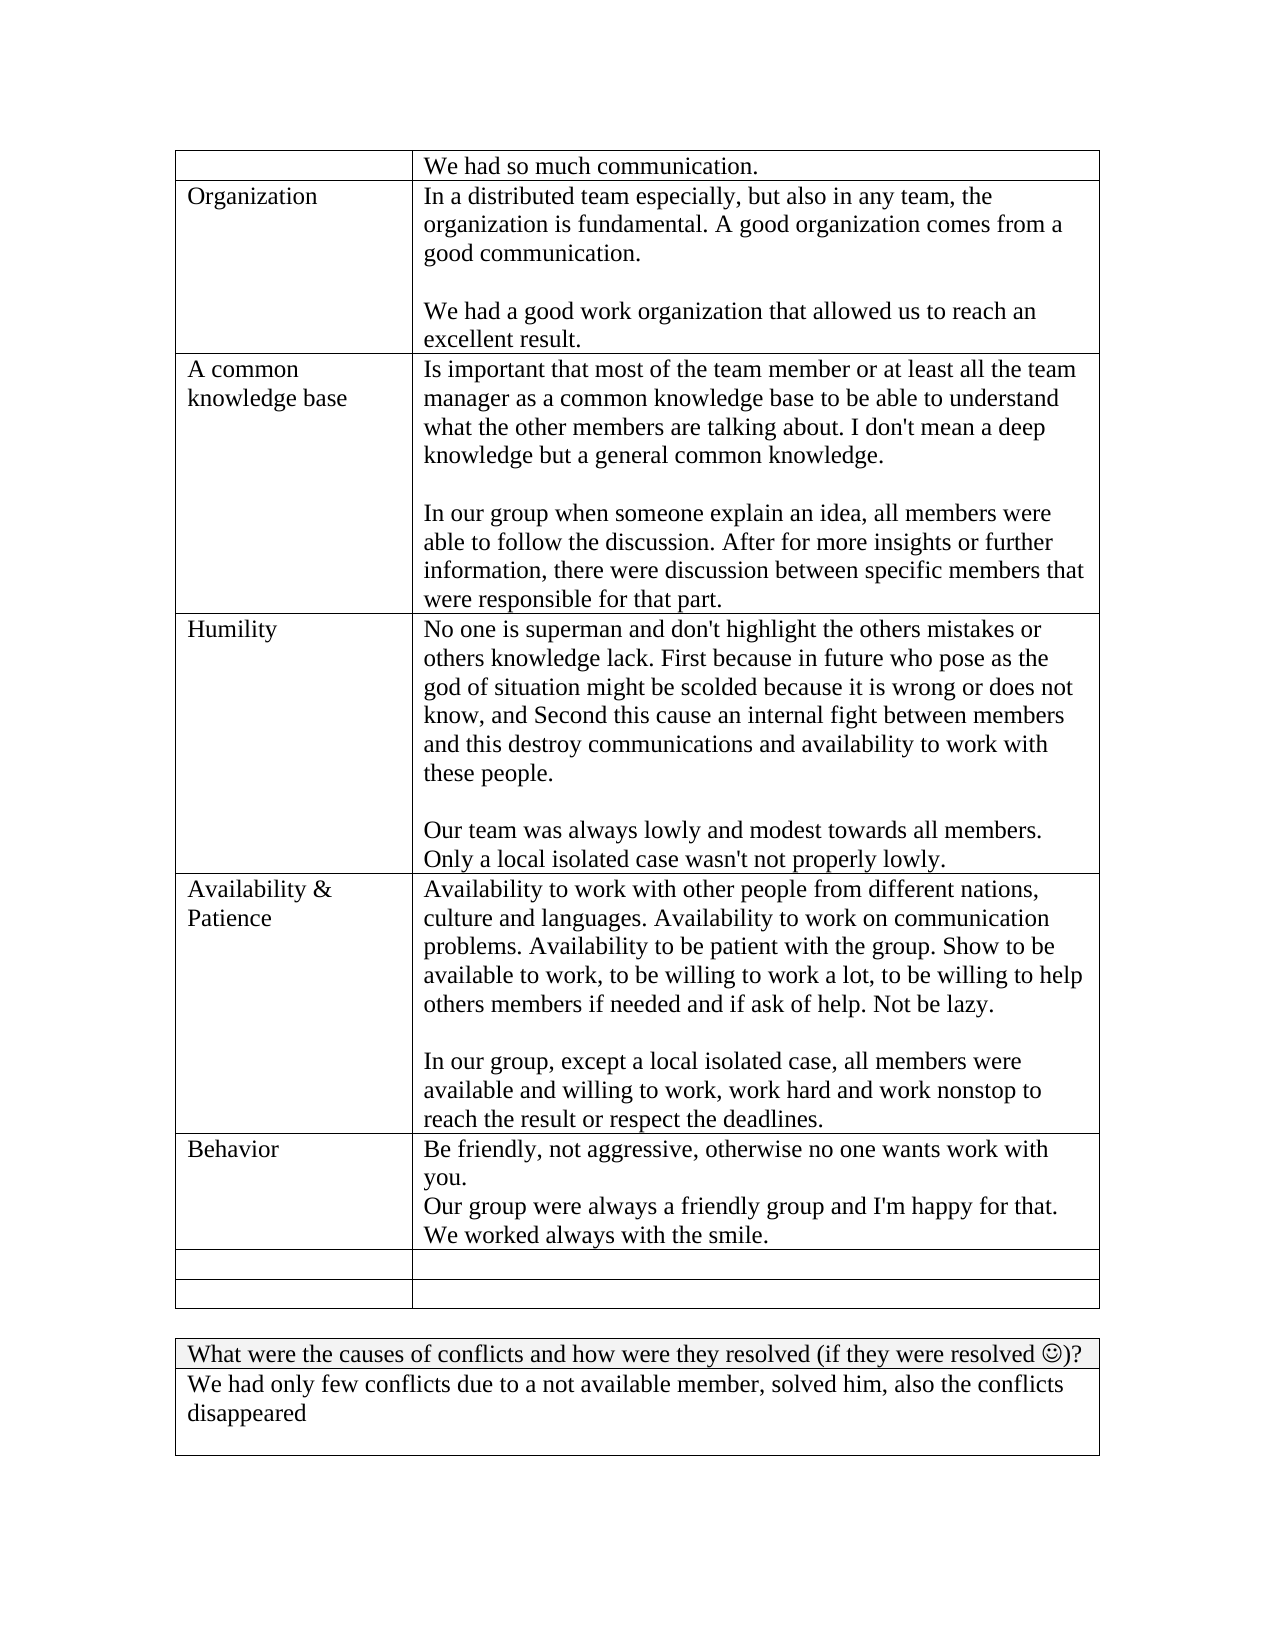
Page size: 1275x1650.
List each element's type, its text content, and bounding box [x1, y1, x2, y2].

table_cell A common knowledge base [176, 354, 412, 613]
table_cell Availability & Patience [176, 874, 412, 1133]
table_cell We had only few conflicts due to a not available member, solved him, also the conflicts disappeared [176, 1369, 1099, 1455]
table_cell Behavior [176, 1134, 412, 1249]
table_cell Be friendly, not aggressive, otherwise no one wants work with you. Our group were always a friendly group and I'm happy for that. We worked always with the smile. [413, 1134, 1099, 1249]
table_cell Organization [176, 181, 412, 353]
table_cell [176, 151, 412, 180]
table_cell We had so much communication. [413, 151, 1099, 180]
table_cell In a distributed team especially, but also in any team, the organization is fundamental. A good organization comes from a good communication. We had a good work organization that allowed us to reach an excellent result. [413, 181, 1099, 353]
table_cell [413, 1250, 1099, 1278]
table_cell [176, 1280, 412, 1308]
table_cell Availability to work with other people from different nations, culture and languages. Availability to work on communication problems. Availability to be patient with the group. Show to be available to work, to be willing to work a lot, to be willing to help others members if needed and if ask of help. Not be lazy. In our group, except a local isolated case, all members were available and willing to work, work hard and work nonstop to reach the result or respect the deadlines. [413, 874, 1099, 1133]
table_cell [176, 1250, 412, 1278]
table_header What were the causes of conflicts and how were they resolved (if they were resolved )? [176, 1339, 1099, 1368]
table_cell [413, 1280, 1099, 1308]
table_cell Is important that most of the team member or at least all the team manager as a common knowledge base to be able to understand what the other members are talking about. I don't mean a deep knowledge but a general common knowledge. In our group when someone explain an idea, all members were able to follow the discussion. After for more insights or further information, there were discussion between specific members that were responsible for that part. [413, 354, 1099, 613]
table_cell Humility [176, 614, 412, 873]
table_cell No one is superman and don't highlight the others mistakes or others knowledge lack. First because in future who pose as the god of situation might be scolded because it is wrong or does not know, and Second this cause an internal fight between members and this destroy communications and availability to work with these people. Our team was always lowly and modest towards all members. Only a local isolated case wasn't not properly lowly. [413, 614, 1099, 873]
